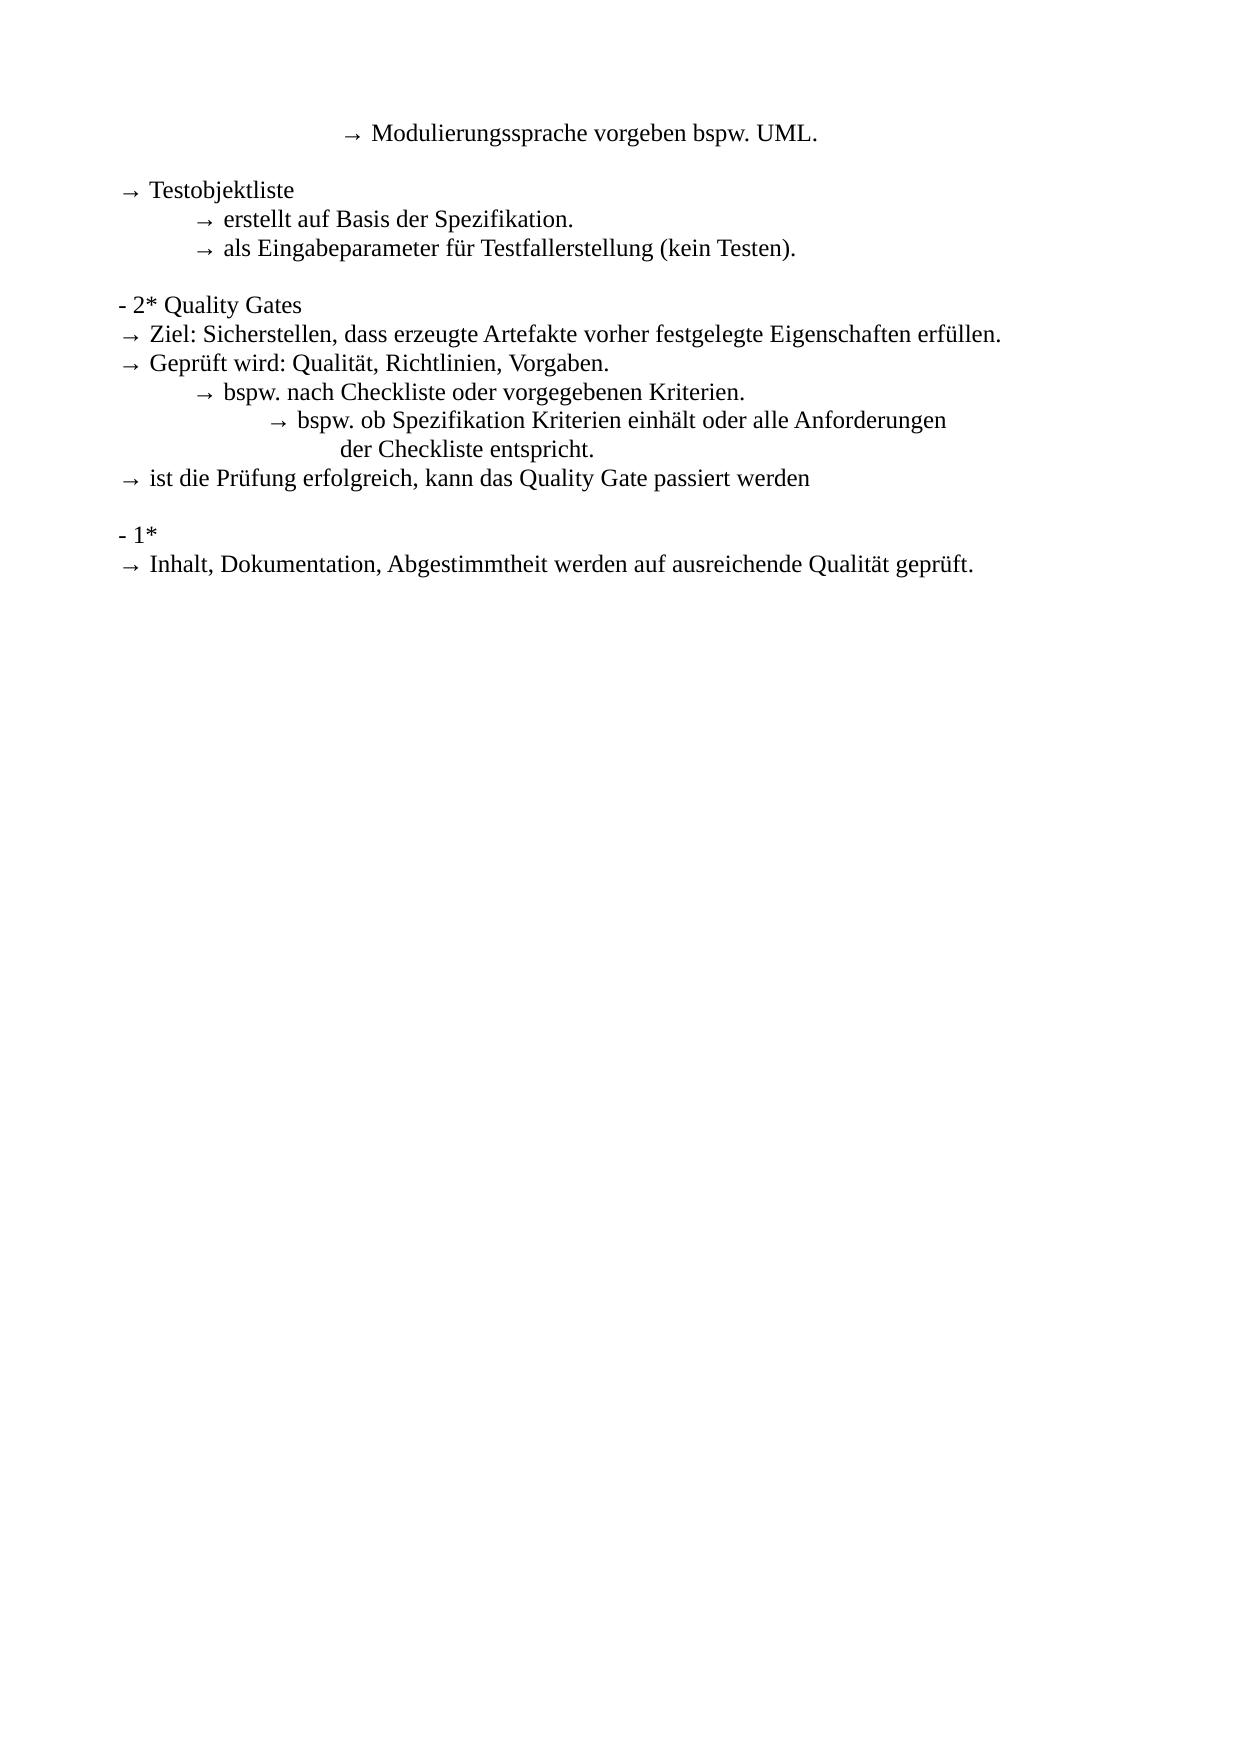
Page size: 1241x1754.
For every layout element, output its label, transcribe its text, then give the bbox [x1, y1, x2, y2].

text → Testobjektliste [118, 176, 1122, 204]
text → Modulierungssprache vorgeben bspw. UML. [118, 118, 1122, 147]
text → erstellt auf Basis der Spezifikation. [118, 204, 1122, 233]
text → Inhalt, Dokumentation, Abgestimmtheit werden auf ausreichende Qualität geprüft. [118, 549, 1122, 578]
text → als Eingabeparameter für Testfallerstellung (kein Testen). [118, 233, 1122, 262]
text - 1* [118, 521, 1122, 549]
text → ist die Prüfung erfolgreich, kann das Quality Gate passiert werden [118, 463, 1122, 492]
text - 2* Quality Gates [118, 291, 1122, 319]
text der Checkliste entspricht. [118, 434, 1122, 463]
text → bspw. nach Checkliste oder vorgegebenen Kriterien. [118, 377, 1122, 406]
text → Ziel: Sicherstellen, dass erzeugte Artefakte vorher festgelegte Eigenschaften erfüllen. [118, 319, 1122, 348]
text → bspw. ob Spezifikation Kriterien einhält oder alle Anforderungen [118, 406, 1122, 434]
text → Geprüft wird: Qualität, Richtlinien, Vorgaben. [118, 348, 1122, 377]
